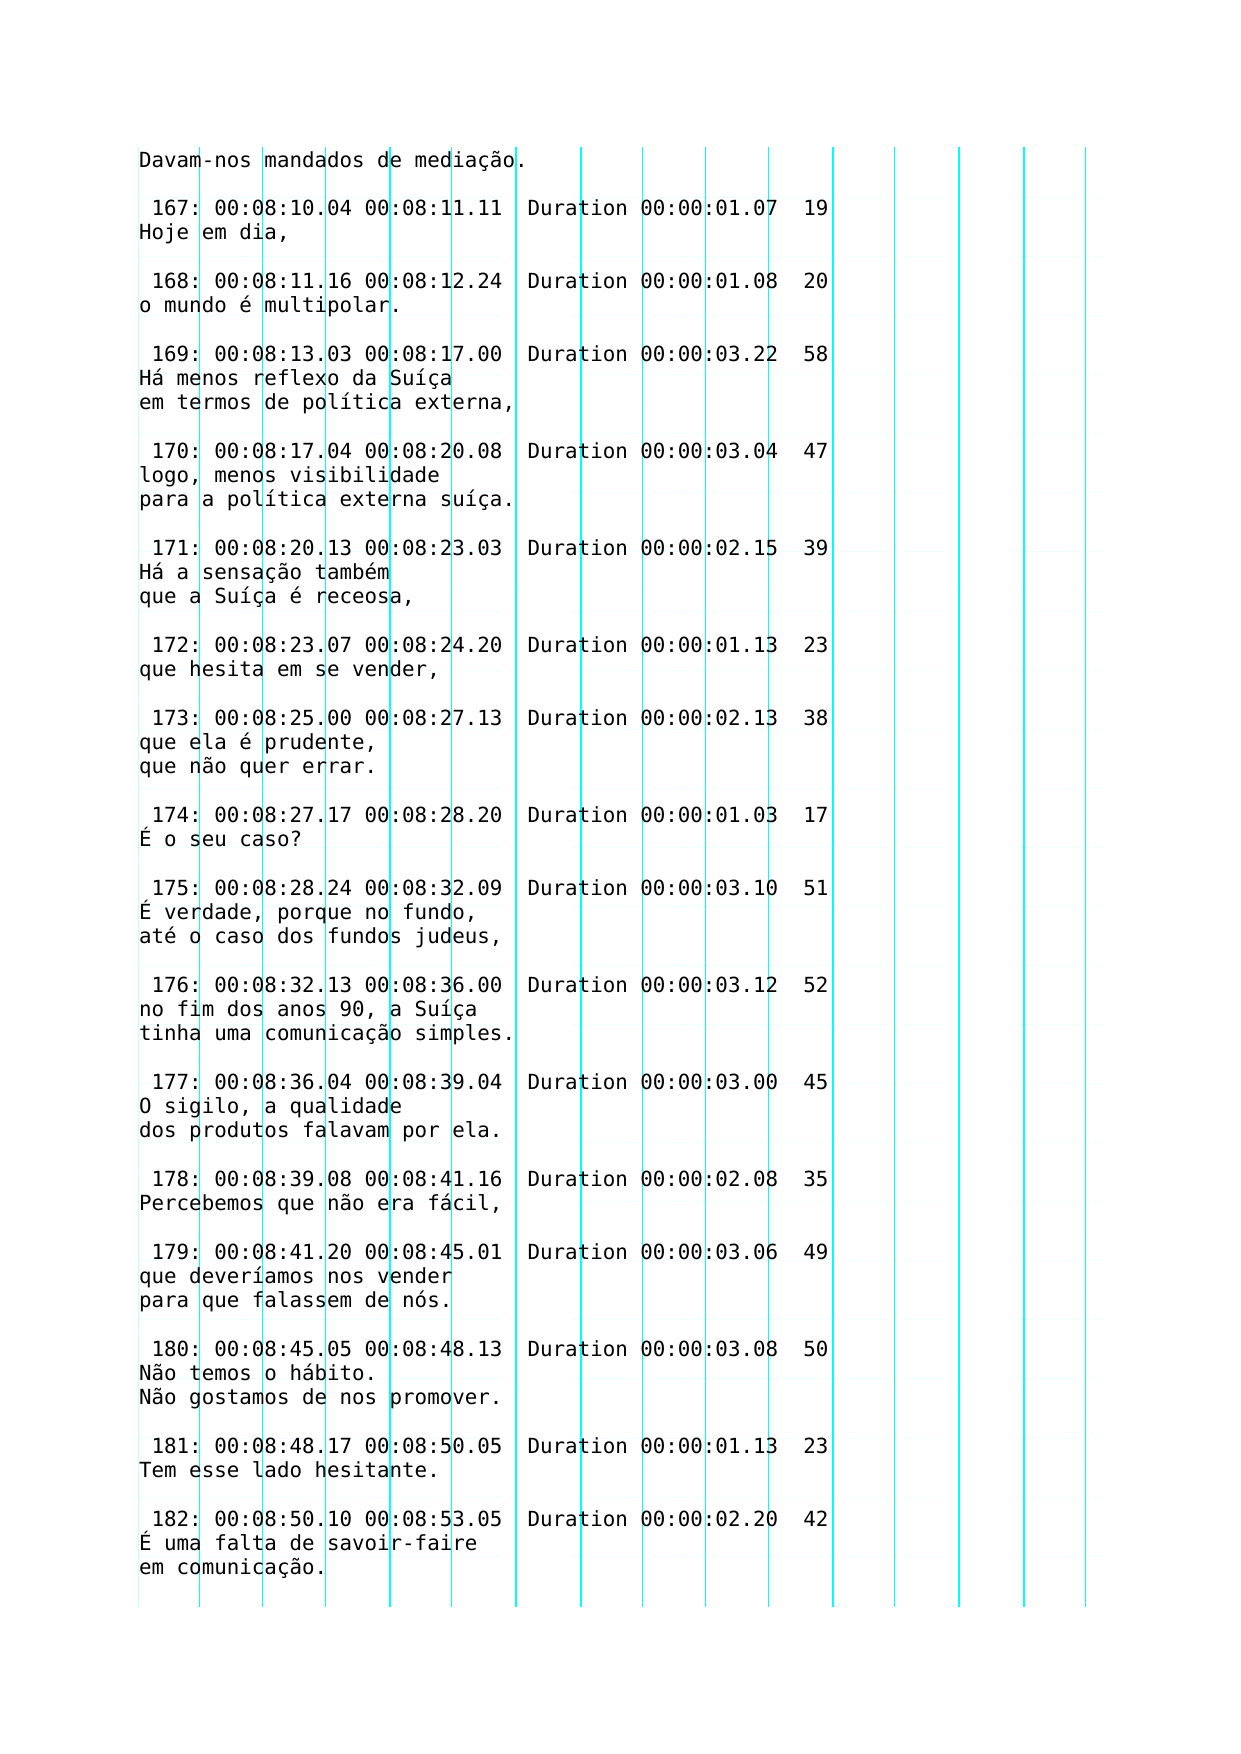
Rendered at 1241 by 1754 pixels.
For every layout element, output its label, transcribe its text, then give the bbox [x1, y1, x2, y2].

text 171: 00:08:20.13 00:08:23.03 Duration 00:00:02.15 39 [139, 536, 1101, 560]
text 169: 00:08:13.03 00:08:17.00 Duration 00:00:03.22 58 [139, 342, 1101, 366]
text em termos de política externa, [139, 390, 1101, 414]
text Há a sensação também [139, 560, 1101, 584]
text no fim dos anos 90, a Suíça [139, 997, 1101, 1021]
text 182: 00:08:50.10 00:08:53.05 Duration 00:00:02.20 42 [139, 1507, 1101, 1531]
text em comunicação. [139, 1555, 1101, 1579]
text 180: 00:08:45.05 00:08:48.13 Duration 00:00:03.08 50 [139, 1337, 1101, 1361]
text até o caso dos fundos judeus, [139, 924, 1101, 948]
text É uma falta de savoir-faire [139, 1531, 1101, 1555]
text para a política externa suíça. [139, 487, 1101, 512]
text Hoje em dia, [139, 220, 1101, 245]
text 178: 00:08:39.08 00:08:41.16 Duration 00:00:02.08 35 [139, 1167, 1101, 1191]
text 173: 00:08:25.00 00:08:27.13 Duration 00:00:02.13 38 [139, 706, 1101, 730]
text que não quer errar. [139, 754, 1101, 779]
text Não temos o hábito. [139, 1361, 1101, 1385]
text que ela é prudente, [139, 730, 1101, 754]
text que hesita em se vender, [139, 657, 1101, 682]
text Tem esse lado hesitante. [139, 1458, 1101, 1482]
text 181: 00:08:48.17 00:08:50.05 Duration 00:00:01.13 23 [139, 1434, 1101, 1458]
text 176: 00:08:32.13 00:08:36.00 Duration 00:00:03.12 52 [139, 973, 1101, 997]
text Há menos reflexo da Suíça [139, 366, 1101, 390]
text Davam-nos mandados de mediação. [139, 148, 1101, 172]
text É verdade, porque no fundo, [139, 900, 1101, 924]
text dos produtos falavam por ela. [139, 1118, 1101, 1143]
text para que falassem de nós. [139, 1288, 1101, 1313]
text 167: 00:08:10.04 00:08:11.11 Duration 00:00:01.07 19 [139, 196, 1101, 220]
text logo, menos visibilidade [139, 463, 1101, 487]
text 170: 00:08:17.04 00:08:20.08 Duration 00:00:03.04 47 [139, 439, 1101, 463]
text O sigilo, a qualidade [139, 1094, 1101, 1118]
text 179: 00:08:41.20 00:08:45.01 Duration 00:00:03.06 49 [139, 1240, 1101, 1264]
text o mundo é multipolar. [139, 293, 1101, 317]
text tinha uma comunicação simples. [139, 1021, 1101, 1046]
text 177: 00:08:36.04 00:08:39.04 Duration 00:00:03.00 45 [139, 1070, 1101, 1094]
picture [138, 147, 1102, 1607]
text Percebemos que não era fácil, [139, 1191, 1101, 1216]
text É o seu caso? [139, 827, 1101, 851]
text 172: 00:08:23.07 00:08:24.20 Duration 00:00:01.13 23 [139, 633, 1101, 657]
text que a Suíça é receosa, [139, 584, 1101, 609]
text 168: 00:08:11.16 00:08:12.24 Duration 00:00:01.08 20 [139, 269, 1101, 293]
text que deveríamos nos vender [139, 1264, 1101, 1288]
text Não gostamos de nos promover. [139, 1385, 1101, 1410]
text 175: 00:08:28.24 00:08:32.09 Duration 00:00:03.10 51 [139, 876, 1101, 900]
text 174: 00:08:27.17 00:08:28.20 Duration 00:00:01.03 17 [139, 803, 1101, 827]
